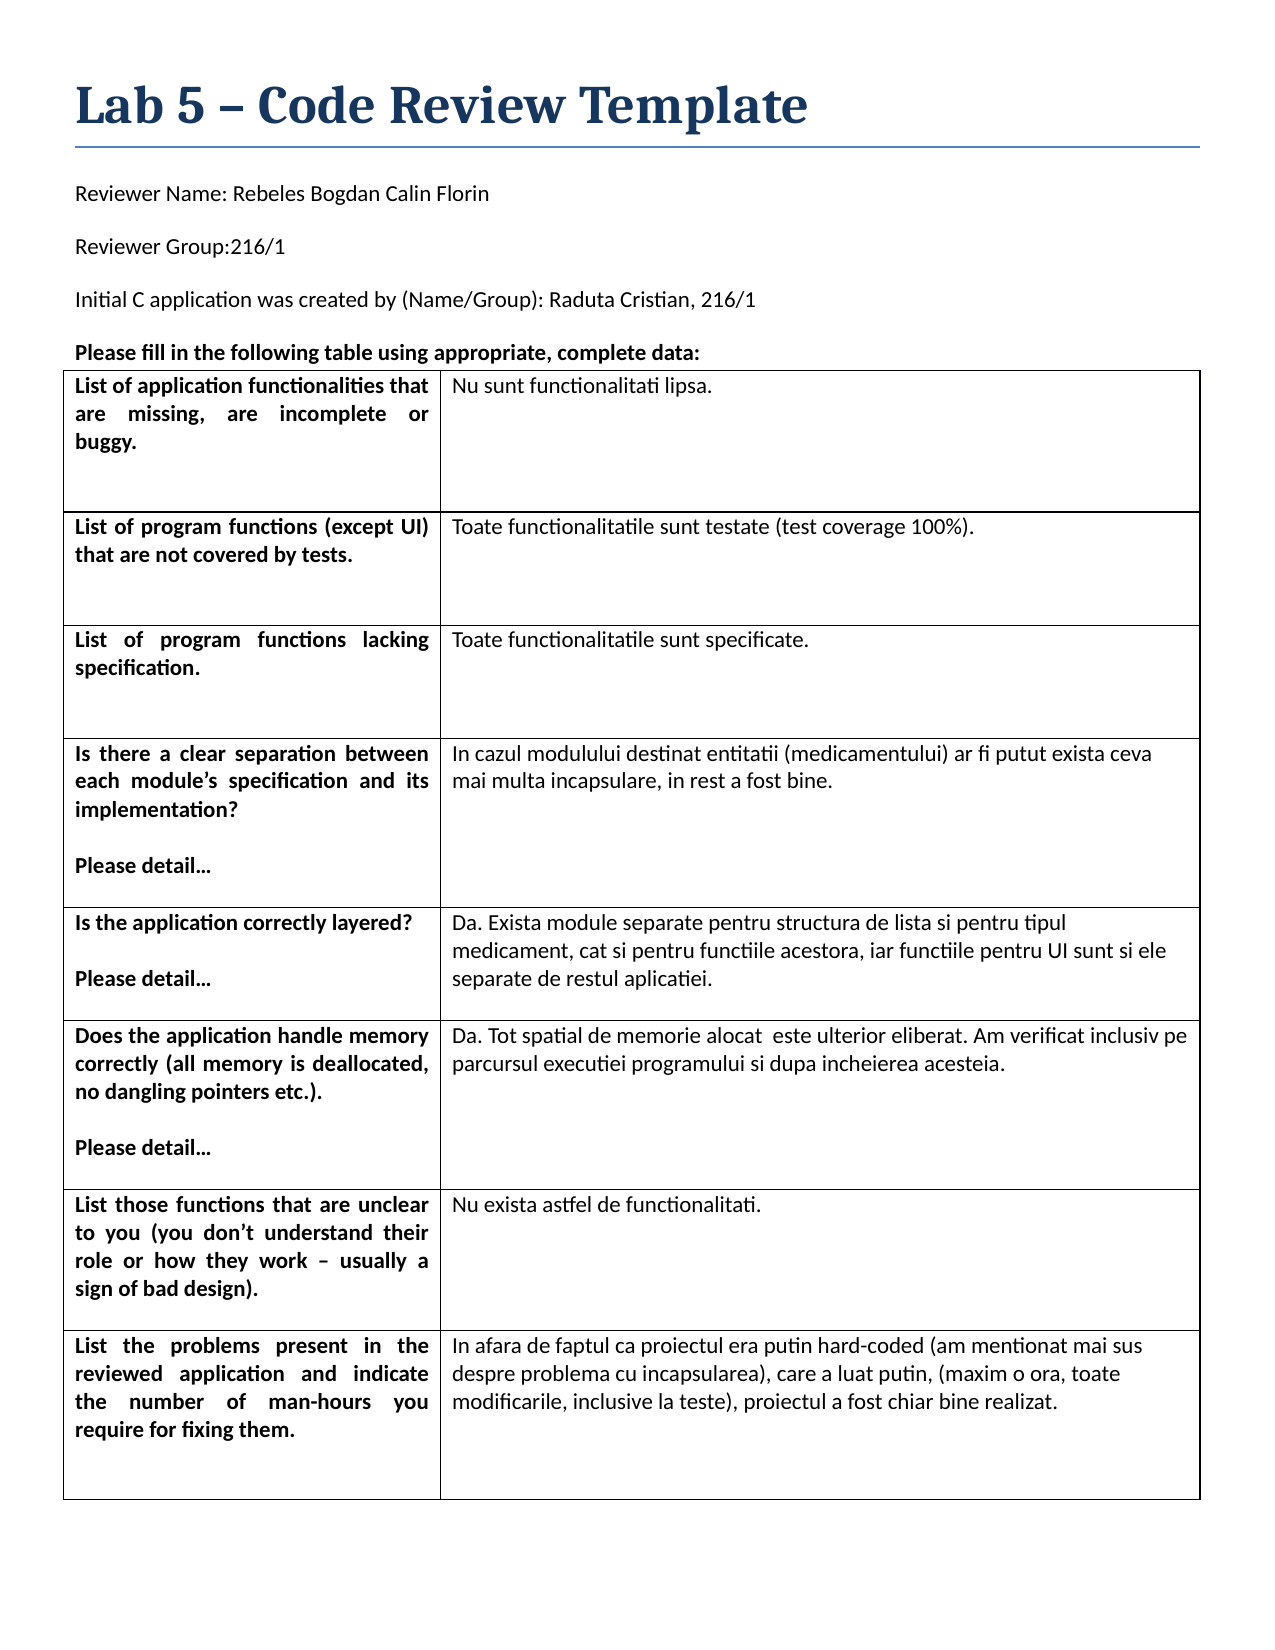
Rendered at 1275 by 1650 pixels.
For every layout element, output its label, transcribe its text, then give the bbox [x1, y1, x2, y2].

table_cell List the problems present in the reviewed application and indicate the number of man-hours you require for fixing them. [64, 1331, 440, 1499]
table_cell Da. Exista module separate pentru structura de lista si pentru tipul medicament, cat si pentru functiile acestora, iar functiile pentru UI sunt si ele separate de restul aplicatiei. [441, 908, 1199, 1020]
table_cell List of program functions (except UI) that are not covered by tests. [64, 513, 440, 624]
table_cell Nu exista astfel de functionalitati. [441, 1190, 1199, 1330]
title Lab 5 – Code Review Template [75, 75, 1200, 146]
table_cell List of program functions lacking specification. [64, 626, 440, 738]
table_header List of application functionalities that are missing, are incomplete or buggy. [64, 371, 440, 511]
text Please fill in the following table using appropriate, complete data: [75, 338, 1200, 366]
text Reviewer Group:216/1 [75, 232, 1200, 260]
table_cell List those functions that are unclear to you (you don’t understand their role or how they work – usually a sign of bad design). [64, 1190, 440, 1330]
table_cell Does the application handle memory correctly (all memory is deallocated, no dangling pointers etc.). Please detail… [64, 1021, 440, 1189]
table_cell In afara de faptul ca proiectul era putin hard-coded (am mentionat mai sus despre problema cu incapsularea), care a luat putin, (maxim o ora, toate modificarile, inclusive la teste), proiectul a fost chiar bine realizat. [441, 1331, 1199, 1499]
text Reviewer Name: Rebeles Bogdan Calin Florin [75, 179, 1200, 207]
table_cell Toate functionalitatile sunt testate (test coverage 100%). [441, 513, 1199, 624]
text Initial C application was created by (Name/Group): Raduta Cristian, 216/1 [75, 285, 1200, 313]
table_cell Is there a clear separation between each module’s specification and its implementation? Please detail… [64, 739, 440, 907]
table_header Nu sunt functionalitati lipsa. [441, 371, 1199, 511]
table_cell Da. Tot spatial de memorie alocat este ulterior eliberat. Am verificat inclusiv pe parcursul executiei programului si dupa incheierea acesteia. [441, 1021, 1199, 1189]
table_cell In cazul modulului destinat entitatii (medicamentului) ar fi putut exista ceva mai multa incapsulare, in rest a fost bine. [441, 739, 1199, 907]
table_cell Is the application correctly layered? Please detail… [64, 908, 440, 1020]
table_cell Toate functionalitatile sunt specificate. [441, 626, 1199, 738]
